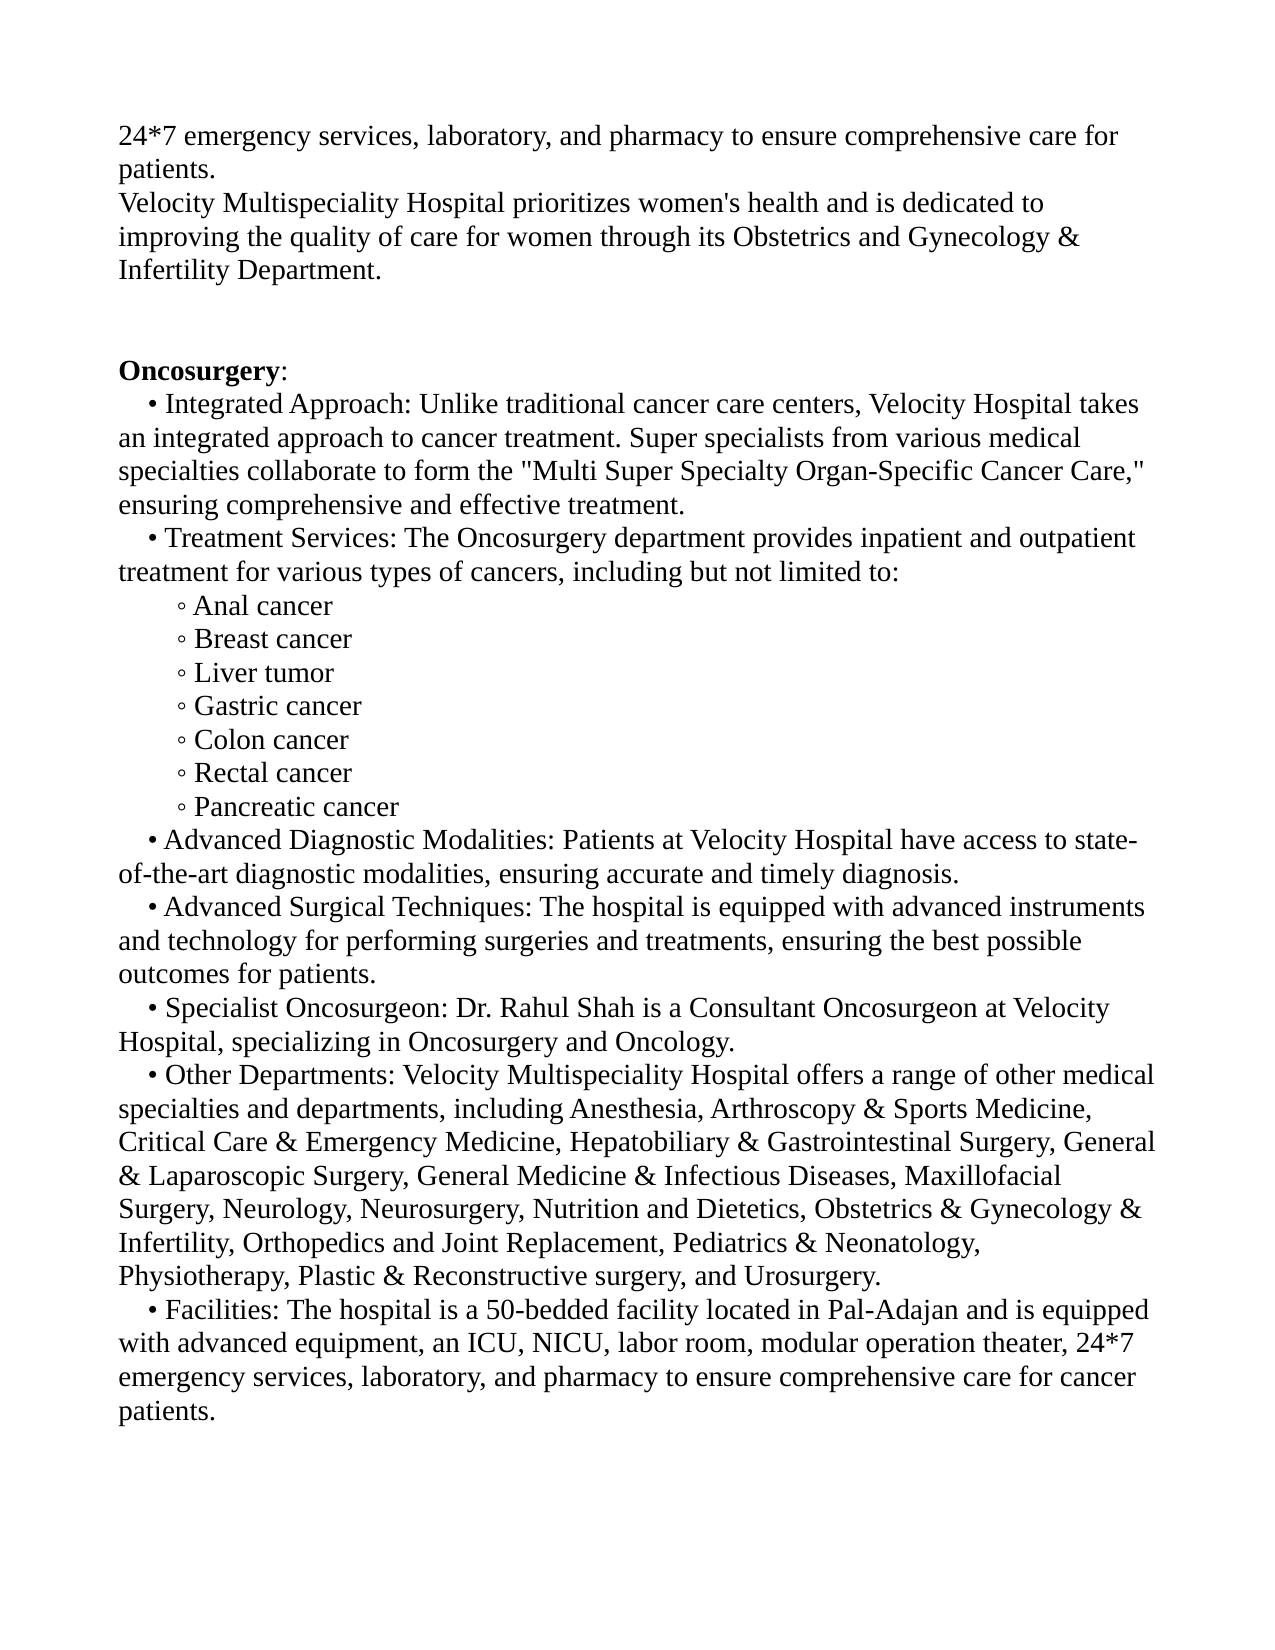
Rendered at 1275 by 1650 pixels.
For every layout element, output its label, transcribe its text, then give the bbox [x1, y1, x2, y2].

text ◦ Anal cancer [118, 588, 1157, 621]
text • Treatment Services: The Oncosurgery department provides inpatient and outpatient treatment for various types of cancers, including but not limited to: [118, 521, 1157, 588]
text • Integrated Approach: Unlike traditional cancer care centers, Velocity Hospital takes an integrated approach to cancer treatment. Super specialists from various medical specialties collaborate to form the "Multi Super Specialty Organ-Specific Cancer Care," ensuring comprehensive and effective treatment. [118, 386, 1157, 521]
text • Advanced Diagnostic Modalities: Patients at Velocity Hospital have access to state-of-the-art diagnostic modalities, ensuring accurate and timely diagnosis. [118, 822, 1157, 889]
text ◦ Gastric cancer [118, 688, 1157, 722]
text ◦ Liver tumor [118, 655, 1157, 688]
text Oncosurgery: [118, 353, 1157, 386]
text Velocity Multispeciality Hospital prioritizes women's health and is dedicated to improving the quality of care for women through its Obstetrics and Gynecology & Infertility Department. [118, 185, 1157, 286]
text ◦ Rectal cancer [118, 755, 1157, 789]
text • Facilities: The hospital is a 50-bedded facility located in Pal-Adajan and is equipped with advanced equipment, an ICU, NICU, labor room, modular operation theater, 24*7 emergency services, laboratory, and pharmacy to ensure comprehensive care for cancer patients. [118, 1292, 1157, 1426]
text ◦ Pancreatic cancer [118, 789, 1157, 822]
text • Specialist Oncosurgeon: Dr. Rahul Shah is a Consultant Oncosurgeon at Velocity Hospital, specializing in Oncosurgery and Oncology. [118, 990, 1157, 1057]
text 24*7 emergency services, laboratory, and pharmacy to ensure comprehensive care for patients. [118, 118, 1157, 185]
text • Other Departments: Velocity Multispeciality Hospital offers a range of other medical specialties and departments, including Anesthesia, Arthroscopy & Sports Medicine, Critical Care & Emergency Medicine, Hepatobiliary & Gastrointestinal Surgery, General & Laparoscopic Surgery, General Medicine & Infectious Diseases, Maxillofacial Surgery, Neurology, Neurosurgery, Nutrition and Dietetics, Obstetrics & Gynecology & Infertility, Orthopedics and Joint Replacement, Pediatrics & Neonatology, Physiotherapy, Plastic & Reconstructive surgery, and Urosurgery. [118, 1057, 1157, 1292]
text • Advanced Surgical Techniques: The hospital is equipped with advanced instruments and technology for performing surgeries and treatments, ensuring the best possible outcomes for patients. [118, 889, 1157, 990]
text ◦ Colon cancer [118, 722, 1157, 755]
text ◦ Breast cancer [118, 621, 1157, 655]
